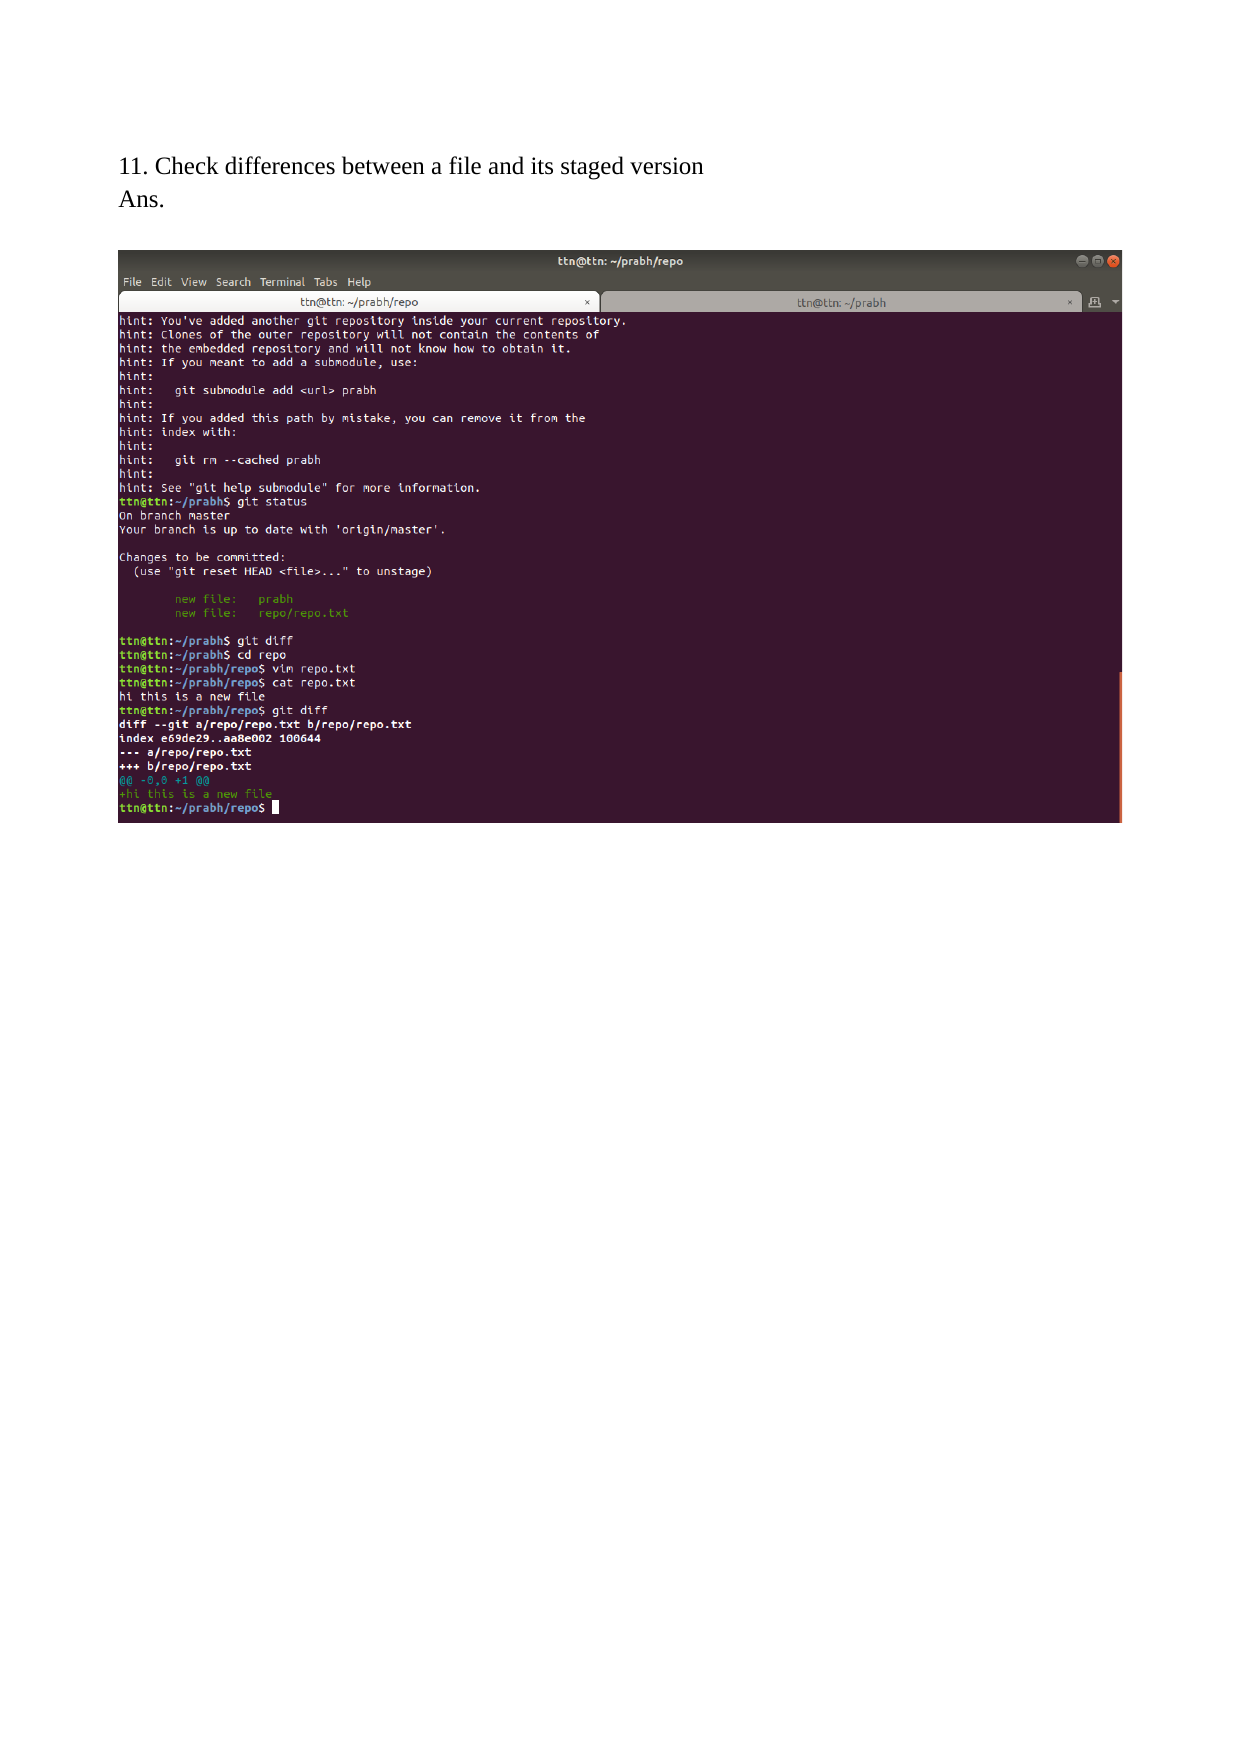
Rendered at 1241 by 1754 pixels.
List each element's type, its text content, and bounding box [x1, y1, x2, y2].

text 11. Check differences between a file and its staged version [118, 151, 1122, 180]
picture [118, 250, 1123, 823]
text Ans. [118, 184, 1122, 213]
